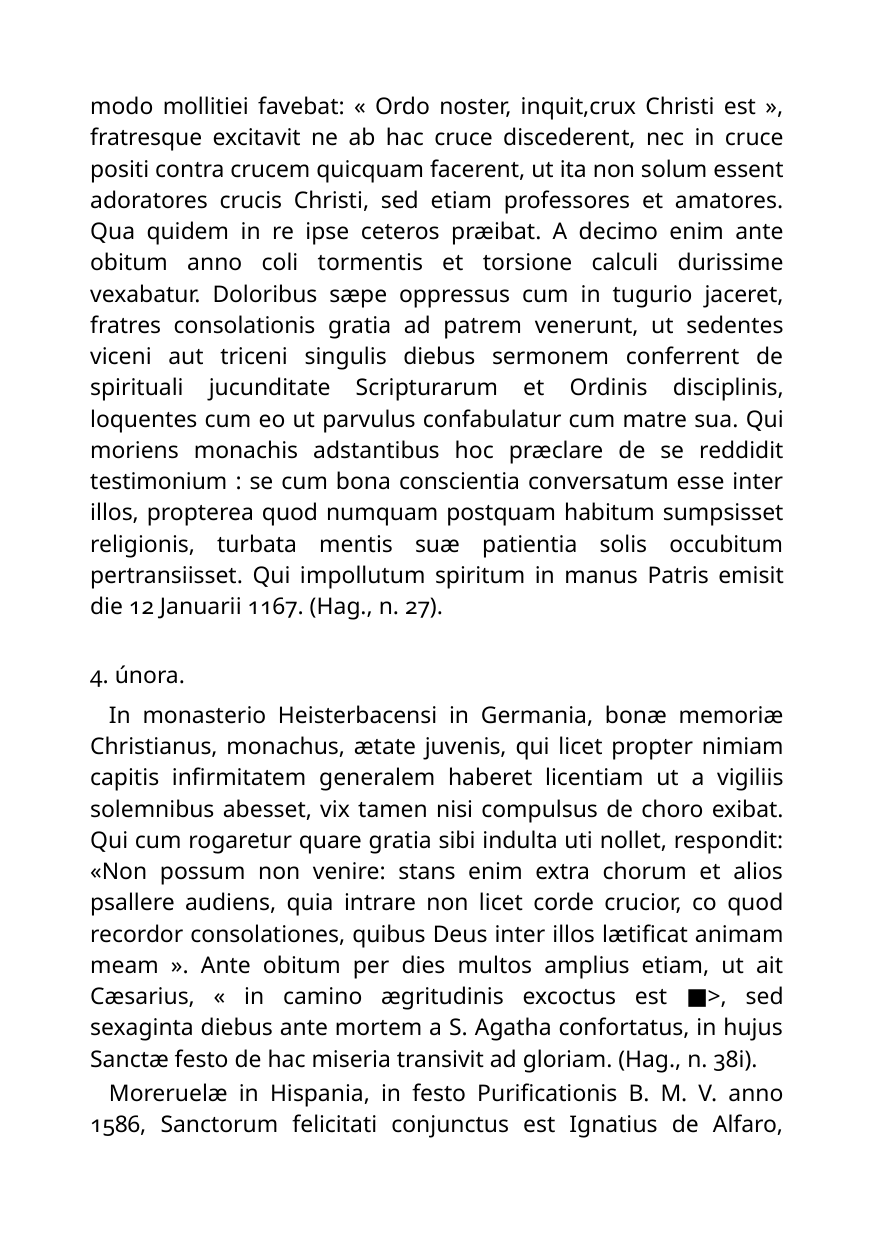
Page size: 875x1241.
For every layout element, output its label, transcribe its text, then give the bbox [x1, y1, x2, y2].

text modo mollitiei favebat: « Ordo noster, inquit,crux Christi est », fratresque excitavit ne ab hac cruce discederent, nec in cruce positi contra crucem quicquam facerent, ut ita non solum essent adoratores crucis Christi, sed etiam professores et amatores. Qua quidem in re ipse ceteros præibat. A decimo enim ante obitum anno coli tormentis et torsione calculi durissime vexabatur. Doloribus sæpe oppressus cum in tugurio jaceret, fratres consolationis gratia ad patrem venerunt, ut sedentes viceni aut triceni singulis diebus sermonem conferrent de spirituali jucunditate Scripturarum et Ordinis disciplinis, loquentes cum eo ut parvulus confabulatur cum matre sua. Qui moriens monachis adstantibus hoc præclare de se reddidit testimonium : se cum bona conscientia conversatum esse inter illos, propterea quod numquam postquam habitum sumpsisset religionis, turbata mentis suæ patientia solis occubitum pertransiisset. Qui im­pollutum spiritum in manus Patris emisit die 12 Januarii 1167. (Hag., n. 27). [90, 90, 784, 621]
text Moreruelæ in Hispania, in festo Purificationis B. M. V. anno 1586, Sanctorum felicitati conjunctus est Ignatius de Alfaro, [90, 1077, 784, 1139]
text In monasterio Heisterbacensi in Germania, bonæ memoriæ Christianus, monachus, ætate juvenis, qui licet propter nimiam capitis infirmitatem generalem haberet licentiam ut a vigiliis solemnibus abesset, vix tamen nisi compulsus de choro exibat. Qui cum rogaretur quare gratia sibi indulta uti nollet, respondit: «Non possum non venire: stans enim extra chorum et alios psallere audiens, quia intrare non licet corde crucior, co quod recordor consolationes, quibus Deus inter illos lætificat animam meam ». Ante obitum per dies multos amplius etiam, ut ait Cæsarius, « in camino ægritudinis excoctus est ■>, sed sexaginta diebus ante mortem a S. Agatha confortatus, in hujus Sanctæ festo de hac miseria transivit ad gloriam. (Hag., n. 38i). [90, 699, 784, 1074]
text 4. února. [90, 658, 784, 690]
